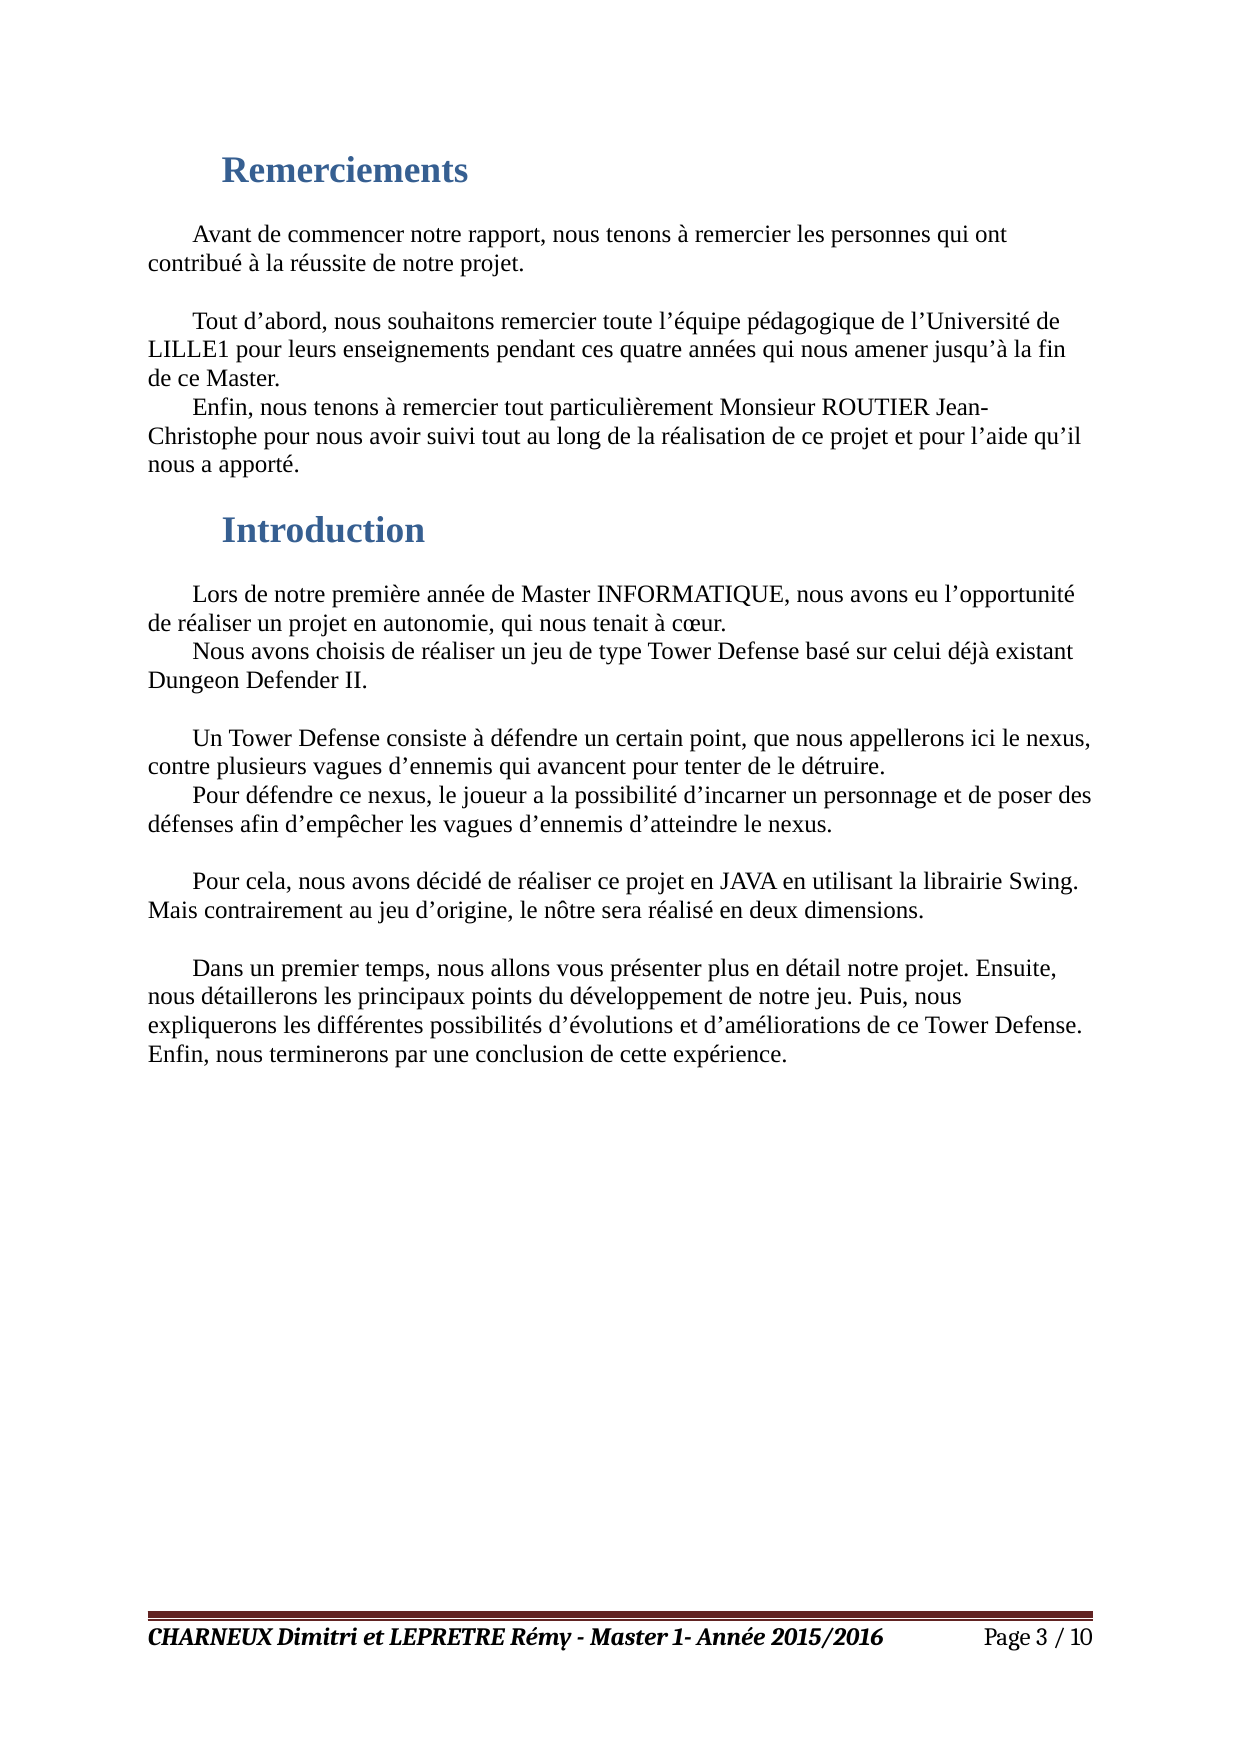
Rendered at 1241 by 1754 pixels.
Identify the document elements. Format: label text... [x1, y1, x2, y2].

text Nous avons choisis de réaliser un jeu de type Tower Defense basé sur celui déjà existant Dungeon Defender II. [148, 636, 1093, 694]
text Un Tower Defense consiste à défendre un certain point, que nous appellerons ici le nexus, contre plusieurs vagues d’ennemis qui avancent pour tenter de le détruire. [148, 723, 1093, 780]
text Tout d’abord, nous souhaitons remercier toute l’équipe pédagogique de l’Université de LILLE1 pour leurs enseignements pendant ces quatre années qui nous amener jusqu’à la fin de ce Master. [148, 306, 1093, 392]
text Enfin, nous tenons à remercier tout particulièrement Monsieur ROUTIER Jean-Christophe pour nous avoir suivi tout au long de la réalisation de ce projet et pour l’aide qu’il nous a apporté. [148, 392, 1093, 478]
text Pour cela, nous avons décidé de réaliser ce projet en JAVA en utilisant la librairie Swing. Mais contrairement au jeu d’origine, le nôtre sera réalisé en deux dimensions. [148, 866, 1093, 924]
text Dans un premier temps, nous allons vous présenter plus en détail notre projet. Ensuite, nous détaillerons les principaux points du développement de notre jeu. Puis, nous expliquerons les différentes possibilités d’évolutions et d’améliorations de ce Tower Defense. Enfin, nous terminerons par une conclusion de cette expérience. [148, 953, 1093, 1068]
text Avant de commencer notre rapport, nous tenons à remercier les personnes qui ont contribué à la réussite de notre projet. [148, 219, 1093, 277]
subtitle Remerciements [148, 148, 1093, 191]
text Lors de notre première année de Master INFORMATIQUE, nous avons eu l’opportunité de réaliser un projet en autonomie, qui nous tenait à cœur. [148, 579, 1093, 636]
subtitle Introduction [148, 507, 1093, 550]
text Pour défendre ce nexus, le joueur a la possibilité d’incarner un personnage et de poser des défenses afin d’empêcher les vagues d’ennemis d’atteindre le nexus. [148, 780, 1093, 838]
